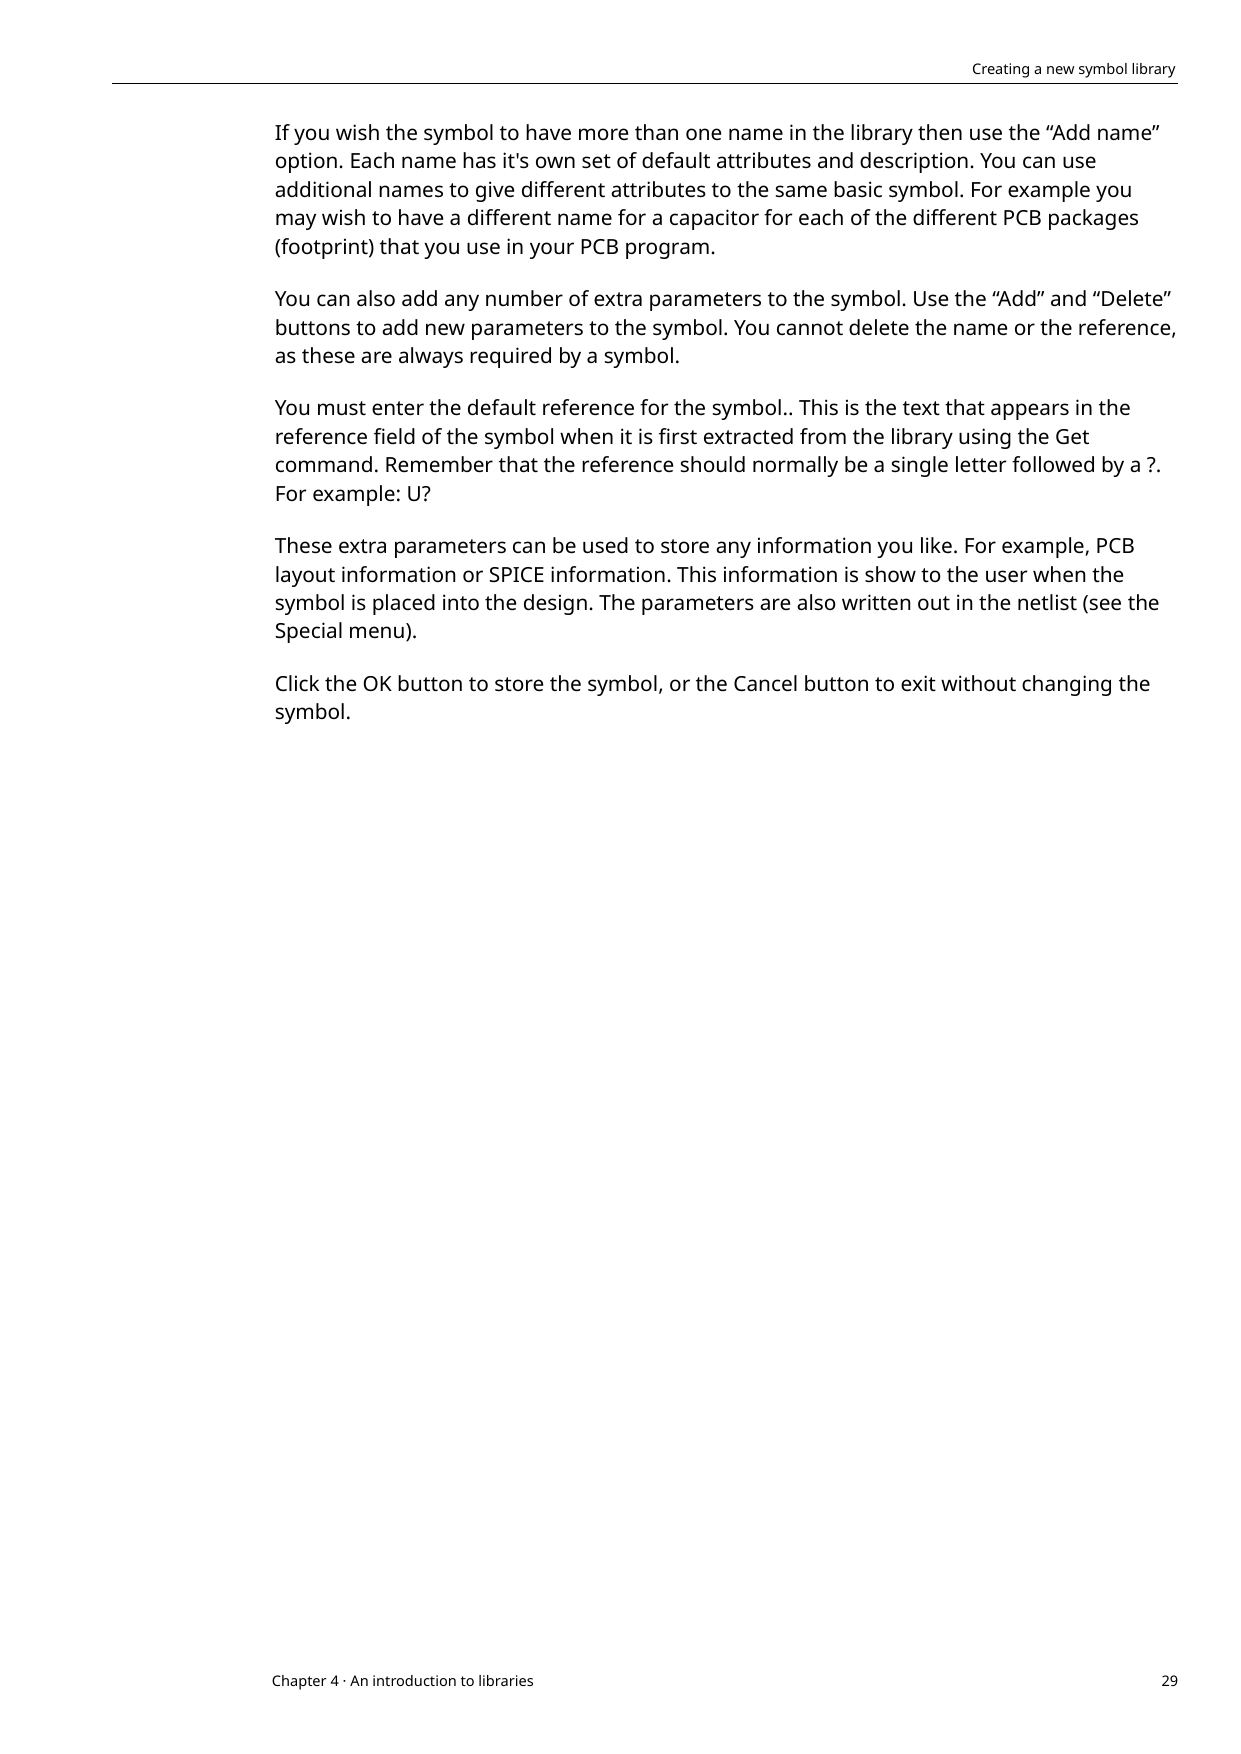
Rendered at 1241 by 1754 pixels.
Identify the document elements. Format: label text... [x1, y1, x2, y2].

text Click the OK button to store the symbol, or the Cancel button to exit without changing the symbol. [274, 669, 1178, 726]
text You can also add any number of extra parameters to the symbol. Use the “Add” and “Delete” buttons to add new parameters to the symbol. You cannot delete the name or the reference, as these are always required by a symbol. [274, 284, 1178, 369]
text You must enter the default reference for the symbol.. This is the text that appears in the reference field of the symbol when it is first extracted from the library using the Get command. Remember that the reference should normally be a single letter followed by a ?. For example: U? [274, 393, 1178, 507]
text These extra parameters can be used to store any information you like. For example, PCB layout information or SPICE information. This information is show to the user when the symbol is placed into the design. The parameters are also written out in the netlist (see the Special menu). [274, 531, 1178, 645]
text If you wish the symbol to have more than one name in the library then use the “Add name” option. Each name has it's own set of default attributes and description. You can use additional names to give different attributes to the same basic symbol. For example you may wish to have a different name for a capacitor for each of the different PCB packages (footprint) that you use in your PCB program. [274, 118, 1178, 260]
